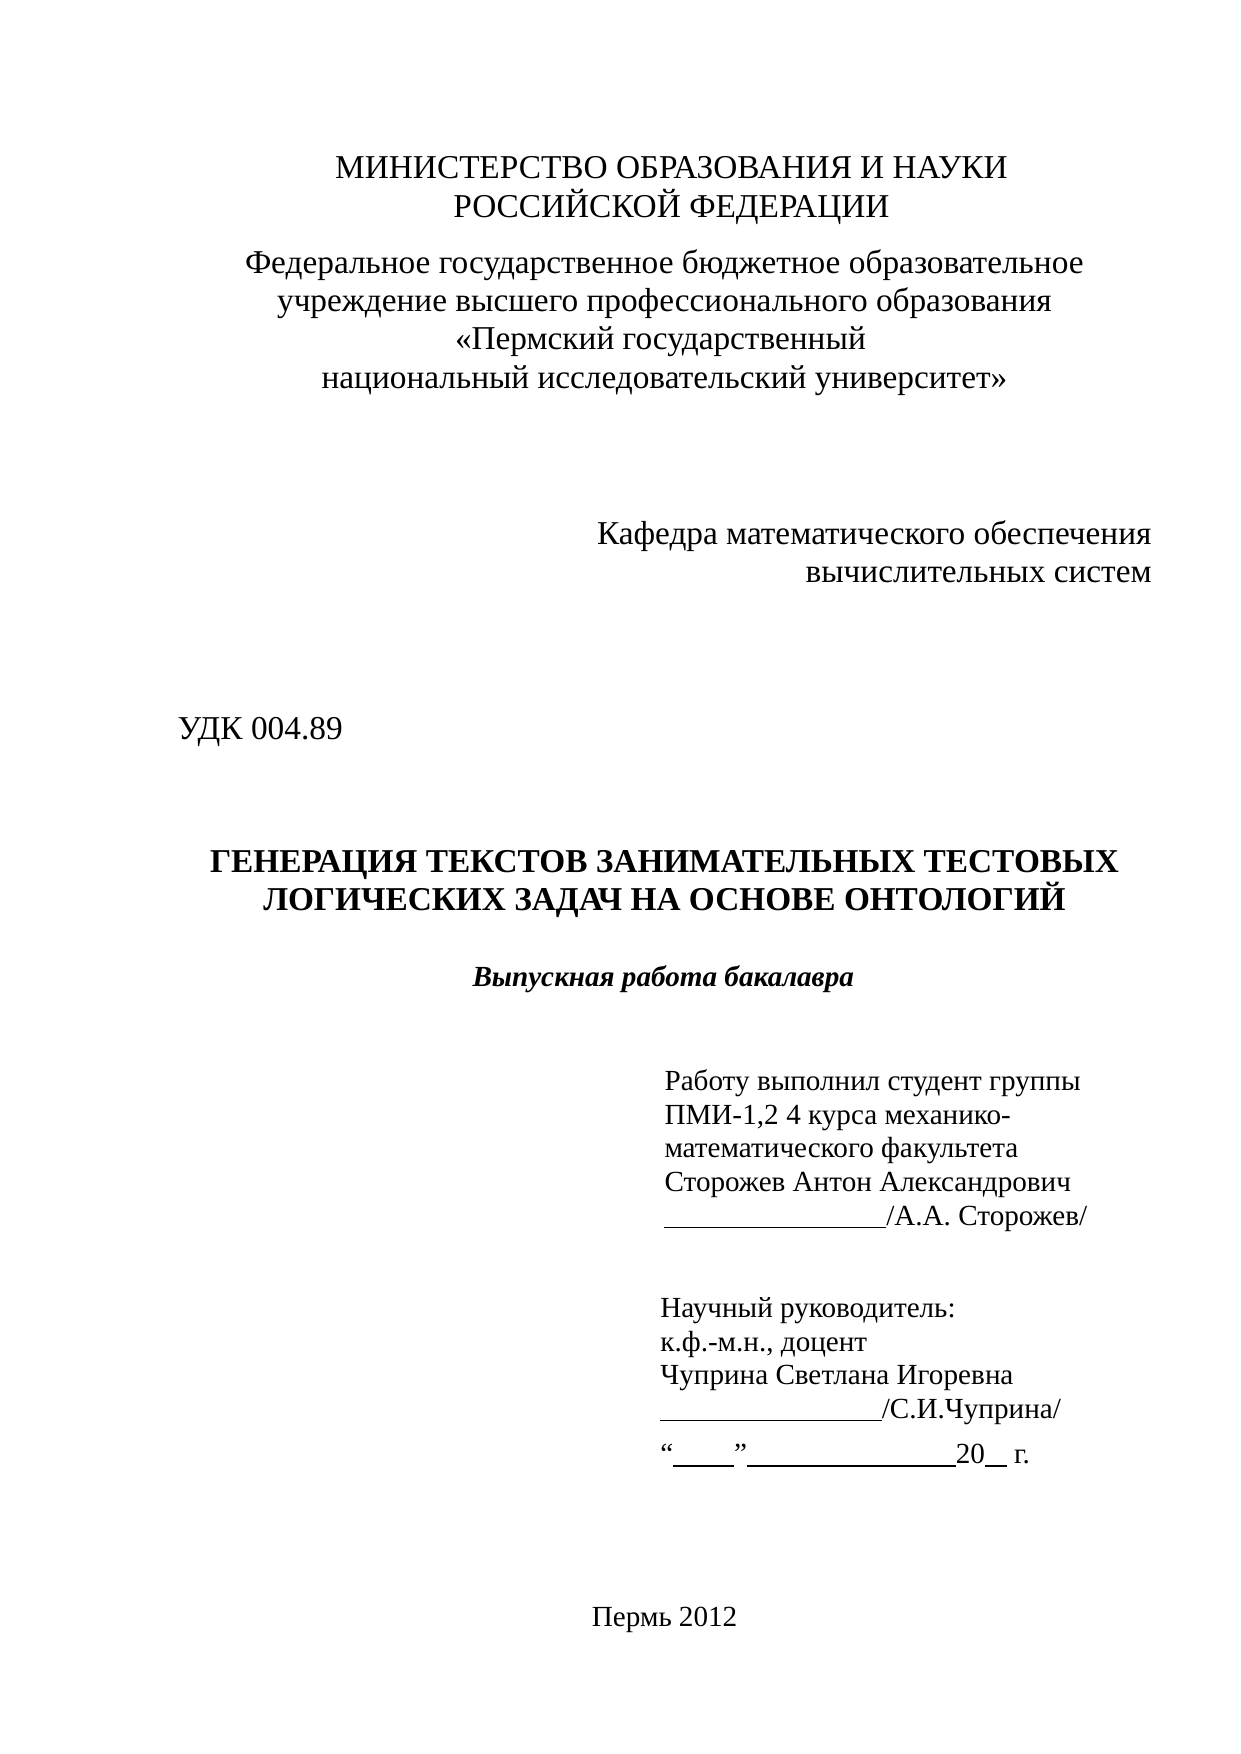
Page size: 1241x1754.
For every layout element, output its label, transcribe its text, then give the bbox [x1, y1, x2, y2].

text ГЕНЕРАЦИЯ ТЕКСТОВ ЗАНИМАТЕЛЬНЫХ ТЕСТОВЫХ ЛОГИЧЕСКИХ ЗАДАЧ НА ОСНОВЕ ОНТОЛОГИЙ [177, 841, 1152, 918]
text Пермь 2012 [177, 1599, 1152, 1633]
text «Пермский государственный [177, 319, 1152, 357]
text национальный исследовательский университет» [177, 357, 1152, 395]
text Кафедра математического обеспечения вычислительных систем [594, 513, 1152, 590]
text Чуприна Светлана Игоревна [660, 1357, 1152, 1391]
text /А.А. Сторожев/ [664, 1198, 1152, 1231]
text Федеральное государственное бюджетное образовательное учреждение высшего профессионального образования [177, 242, 1152, 319]
text УДК 004.89 [177, 708, 1152, 747]
text Работу выполнил студент группы ПМИ-1,2 4 курса механико-математического факультета [664, 1063, 1152, 1164]
text МИНИСТЕРСТВО ОБРАЗОВАНИЯ И НАУКИ РОССИЙСКОЙ ФЕДЕРАЦИИ [262, 148, 1081, 224]
text “ ” 20 г. [660, 1436, 1152, 1470]
text к.ф.-м.н., доцент [660, 1324, 1152, 1357]
text /С.И.Чуприна/ [660, 1391, 1152, 1424]
text Научный руководитель: [660, 1290, 1152, 1324]
text Выпускная работа бакалавра [177, 959, 1152, 993]
text Сторожев Антон Александрович [664, 1164, 1152, 1198]
